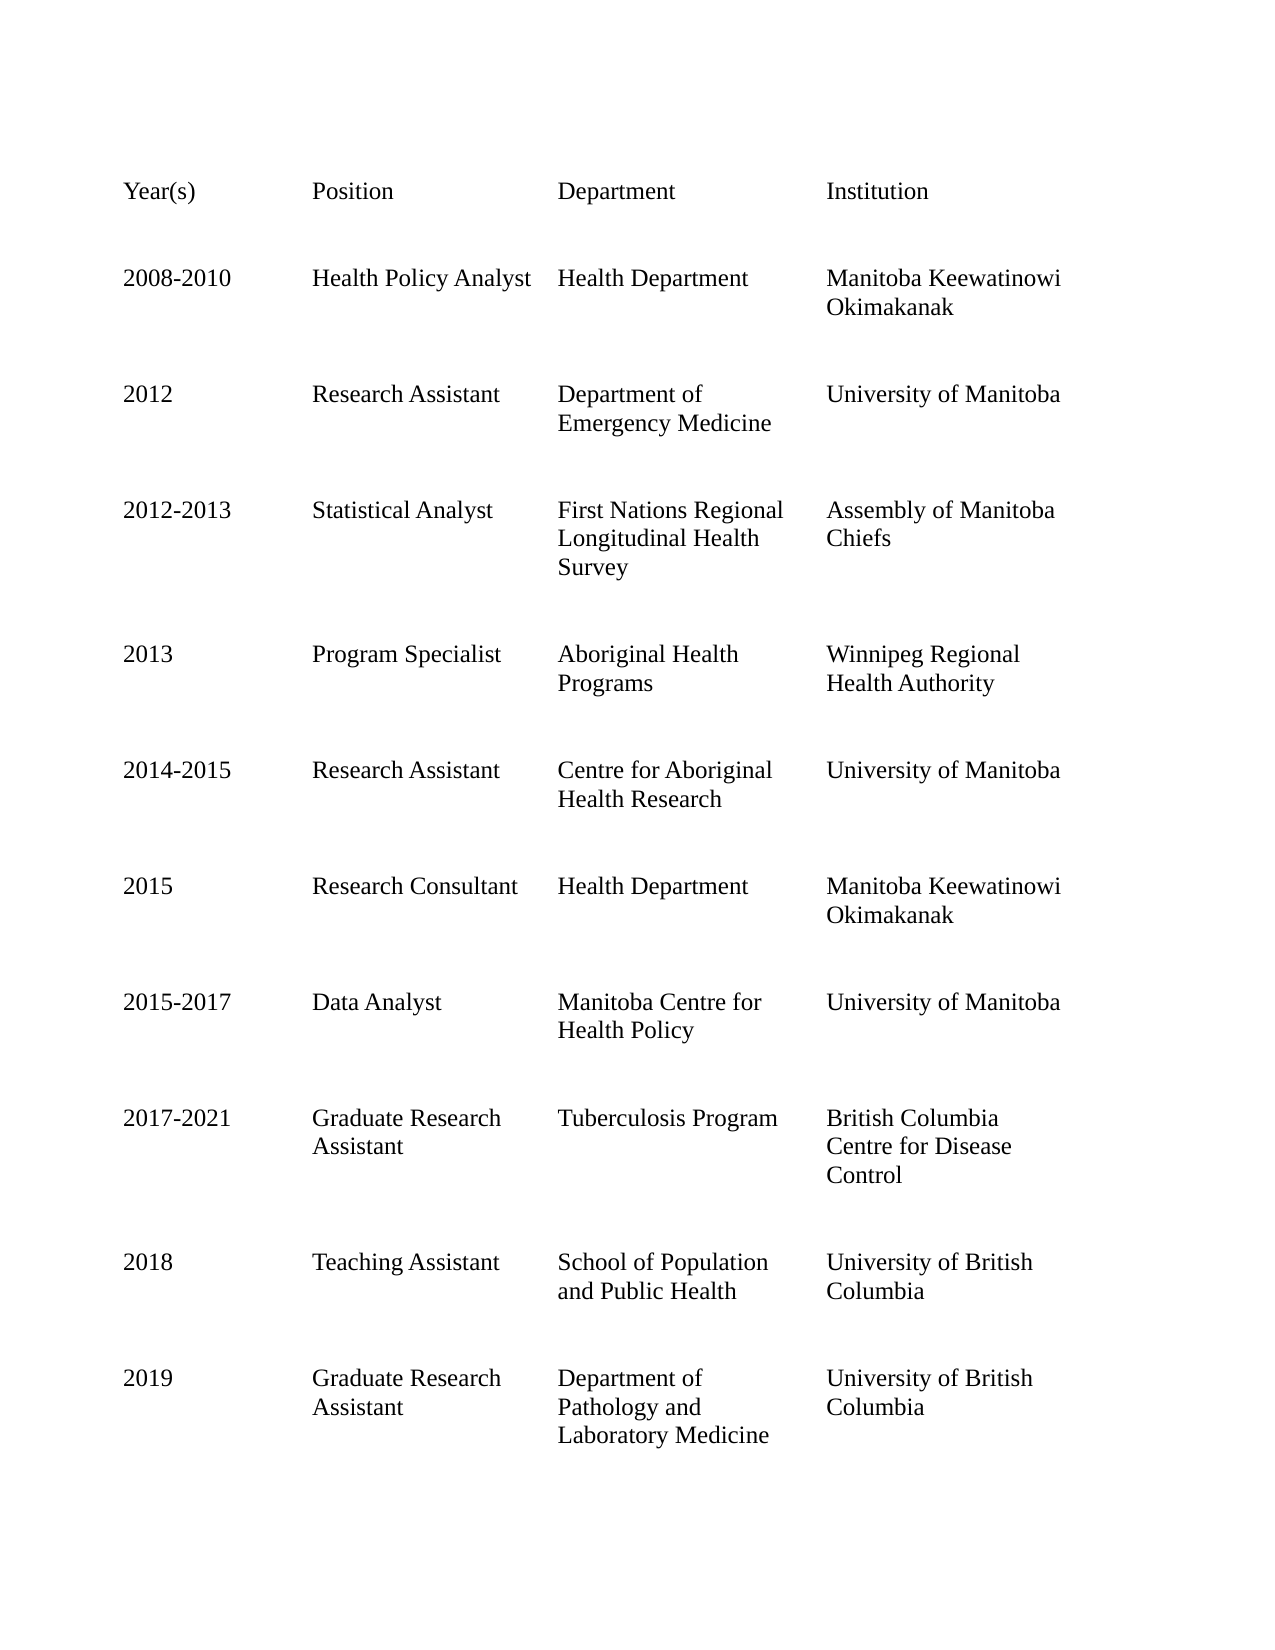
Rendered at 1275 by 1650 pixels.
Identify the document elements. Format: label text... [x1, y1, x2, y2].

table_cell University of British Columbia [815, 1334, 1074, 1478]
table_cell University of Manitoba [815, 350, 1074, 466]
table_cell University of British Columbia [815, 1218, 1074, 1334]
table_header Department [546, 147, 815, 234]
table_cell Manitoba Keewatinowi Okimakanak [815, 234, 1074, 350]
table_cell Research Consultant [301, 842, 546, 958]
table_cell Teaching Assistant [301, 1218, 546, 1334]
table_cell Health Department [546, 234, 815, 350]
table_cell 2013 [112, 610, 301, 726]
table_cell Manitoba Centre for Health Policy [546, 958, 815, 1073]
table_cell 2017-2021 [112, 1074, 301, 1218]
table_cell Department of Pathology and Laboratory Medicine [546, 1334, 815, 1478]
table_cell Aboriginal Health Programs [546, 610, 815, 726]
table_cell First Nations Regional Longitudinal Health Survey [546, 466, 815, 610]
table_cell School of Population and Public Health [546, 1218, 815, 1334]
table_cell 2014-2015 [112, 726, 301, 842]
table_cell 2015 [112, 842, 301, 958]
table_cell University of Manitoba [815, 726, 1074, 842]
table_cell 2015-2017 [112, 958, 301, 1073]
table_cell Research Assistant [301, 726, 546, 842]
table_cell British Columbia Centre for Disease Control [815, 1074, 1074, 1218]
table_cell Manitoba Keewatinowi Okimakanak [815, 842, 1074, 958]
table_cell Graduate Research Assistant [301, 1074, 546, 1218]
table_cell Health Policy Analyst [301, 234, 546, 350]
table_cell Health Department [546, 842, 815, 958]
table_cell Centre for Aboriginal Health Research [546, 726, 815, 842]
table_cell 2008-2010 [112, 234, 301, 350]
table_cell Winnipeg Regional Health Authority [815, 610, 1074, 726]
table_cell 2012 [112, 350, 301, 466]
table_cell 2012-2013 [112, 466, 301, 610]
table_cell Assembly of Manitoba Chiefs [815, 466, 1074, 610]
table_cell Graduate Research Assistant [301, 1334, 546, 1478]
table_cell University of Manitoba [815, 958, 1074, 1073]
table_cell Tuberculosis Program [546, 1074, 815, 1218]
table_cell 2019 [112, 1334, 301, 1478]
table_cell Program Specialist [301, 610, 546, 726]
table_cell Research Assistant [301, 350, 546, 466]
table_cell Statistical Analyst [301, 466, 546, 610]
table_cell Data Analyst [301, 958, 546, 1073]
table_cell 2018 [112, 1218, 301, 1334]
table_cell Department of Emergency Medicine [546, 350, 815, 466]
table_header Year(s) [112, 147, 301, 234]
table_header Position [301, 147, 546, 234]
table_header Institution [815, 147, 1074, 234]
